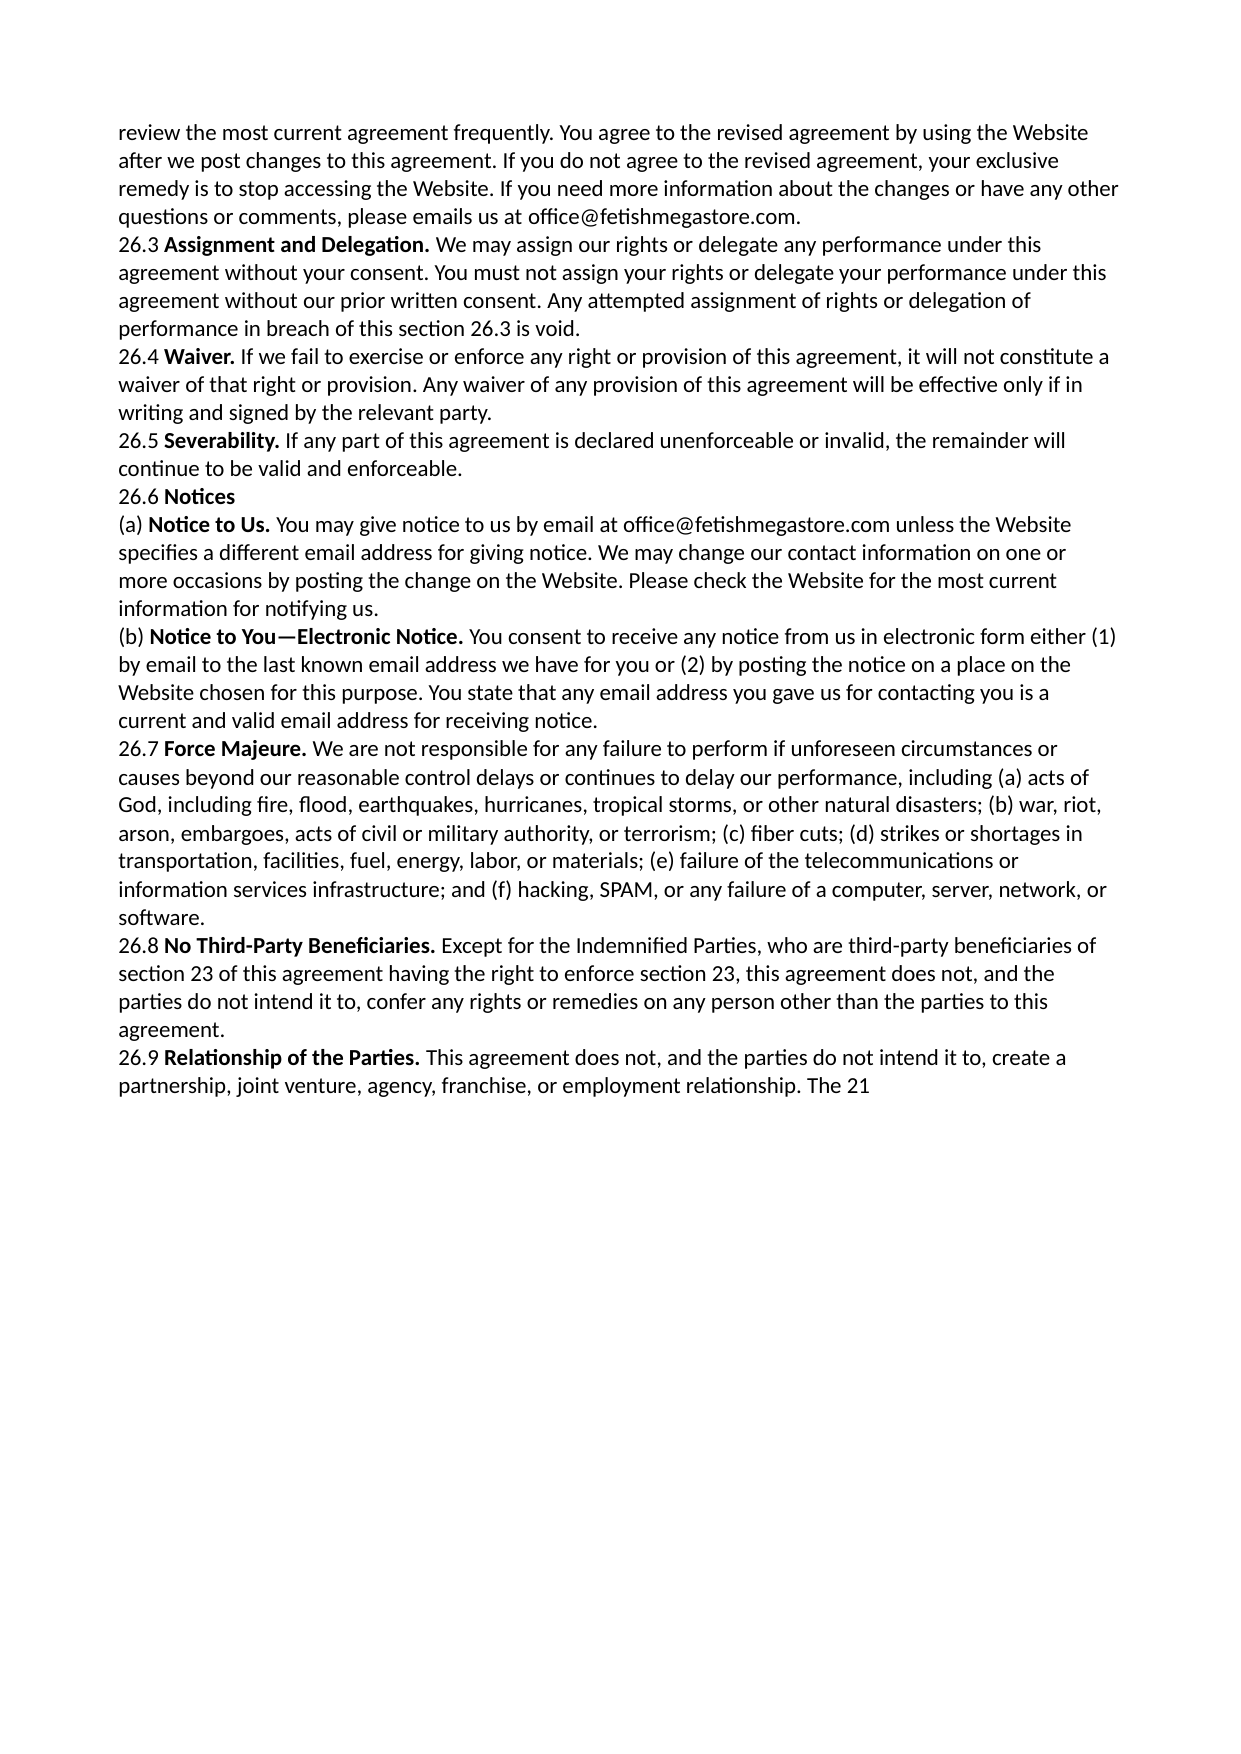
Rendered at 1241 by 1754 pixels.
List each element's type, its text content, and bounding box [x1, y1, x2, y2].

text 26.5 Severability. If any part of this agreement is declared unenforceable or invalid, the remainder will continue to be valid and enforceable. [118, 426, 1122, 482]
text 26.7 Force Majeure. We are not responsible for any failure to perform if unforeseen circumstances or causes beyond our reasonable control delays or continues to delay our performance, including (a) acts of God, including fire, flood, earthquakes, hurricanes, tropical storms, or other natural disasters; (b) war, riot, arson, embargoes, acts of civil or military authority, or terrorism; (c) fiber cuts; (d) strikes or shortages in transportation, facilities, fuel, energy, labor, or materials; (e) failure of the telecommunications or information services infrastructure; and (f) hacking, SPAM, or any failure of a computer, server, network, or software. [118, 734, 1122, 931]
text (a) Notice to Us. You may give notice to us by email at office@fetishmegastore.com unless the Website specifies a different email address for giving notice. We may change our contact information on one or more occasions by posting the change on the Website. Please check the Website for the most current information for notifying us. [118, 510, 1122, 622]
text 26.4 Waiver. If we fail to exercise or enforce any right or provision of this agreement, it will not constitute a waiver of that right or provision. Any waiver of any provision of this agreement will be effective only if in writing and signed by the relevant party. [118, 342, 1122, 426]
text 26.6 Notices [118, 482, 1122, 510]
text review the most current agreement frequently. You agree to the revised agreement by using the Website after we post changes to this agreement. If you do not agree to the revised agreement, your exclusive remedy is to stop accessing the Website. If you need more information about the changes or have any other questions or comments, please emails us at office@fetishmegastore.com. [118, 118, 1122, 230]
text (b) Notice to You—Electronic Notice. You consent to receive any notice from us in electronic form either (1) by email to the last known email address we have for you or (2) by posting the notice on a place on the Website chosen for this purpose. You state that any email address you gave us for contacting you is a current and valid email address for receiving notice. [118, 622, 1122, 734]
text 26.9 Relationship of the Parties. This agreement does not, and the parties do not intend it to, create a partnership, joint venture, agency, franchise, or employment relationship. The 21 [118, 1043, 1122, 1099]
text 26.3 Assignment and Delegation. We may assign our rights or delegate any performance under this agreement without your consent. You must not assign your rights or delegate your performance under this agreement without our prior written consent. Any attempted assignment of rights or delegation of performance in breach of this section 26.3 is void. [118, 230, 1122, 342]
text 26.8 No Third-Party Beneficiaries. Except for the Indemnified Parties, who are third-party beneficiaries of section 23 of this agreement having the right to enforce section 23, this agreement does not, and the parties do not intend it to, confer any rights or remedies on any person other than the parties to this agreement. [118, 931, 1122, 1043]
